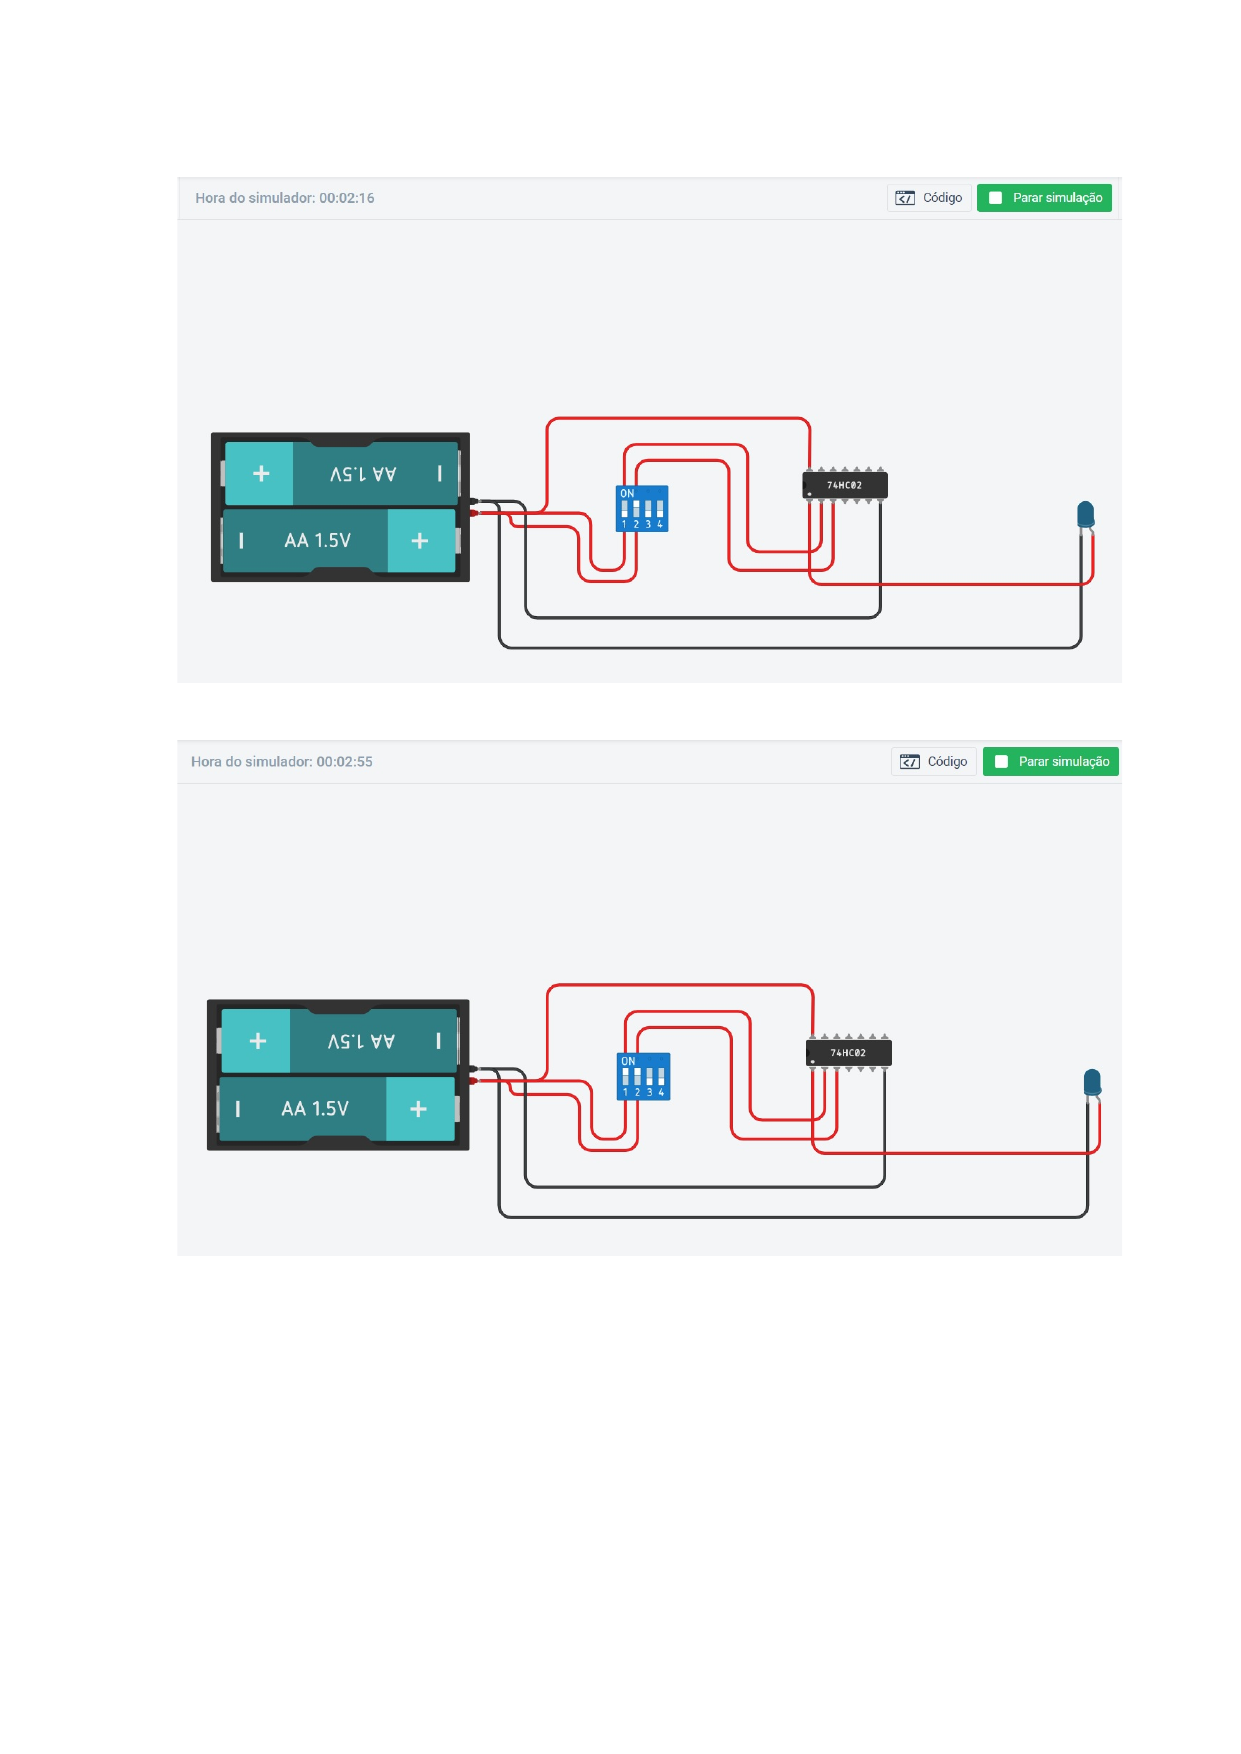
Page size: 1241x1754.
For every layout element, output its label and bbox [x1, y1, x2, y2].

picture [177, 177, 1123, 683]
picture [177, 740, 1123, 1256]
